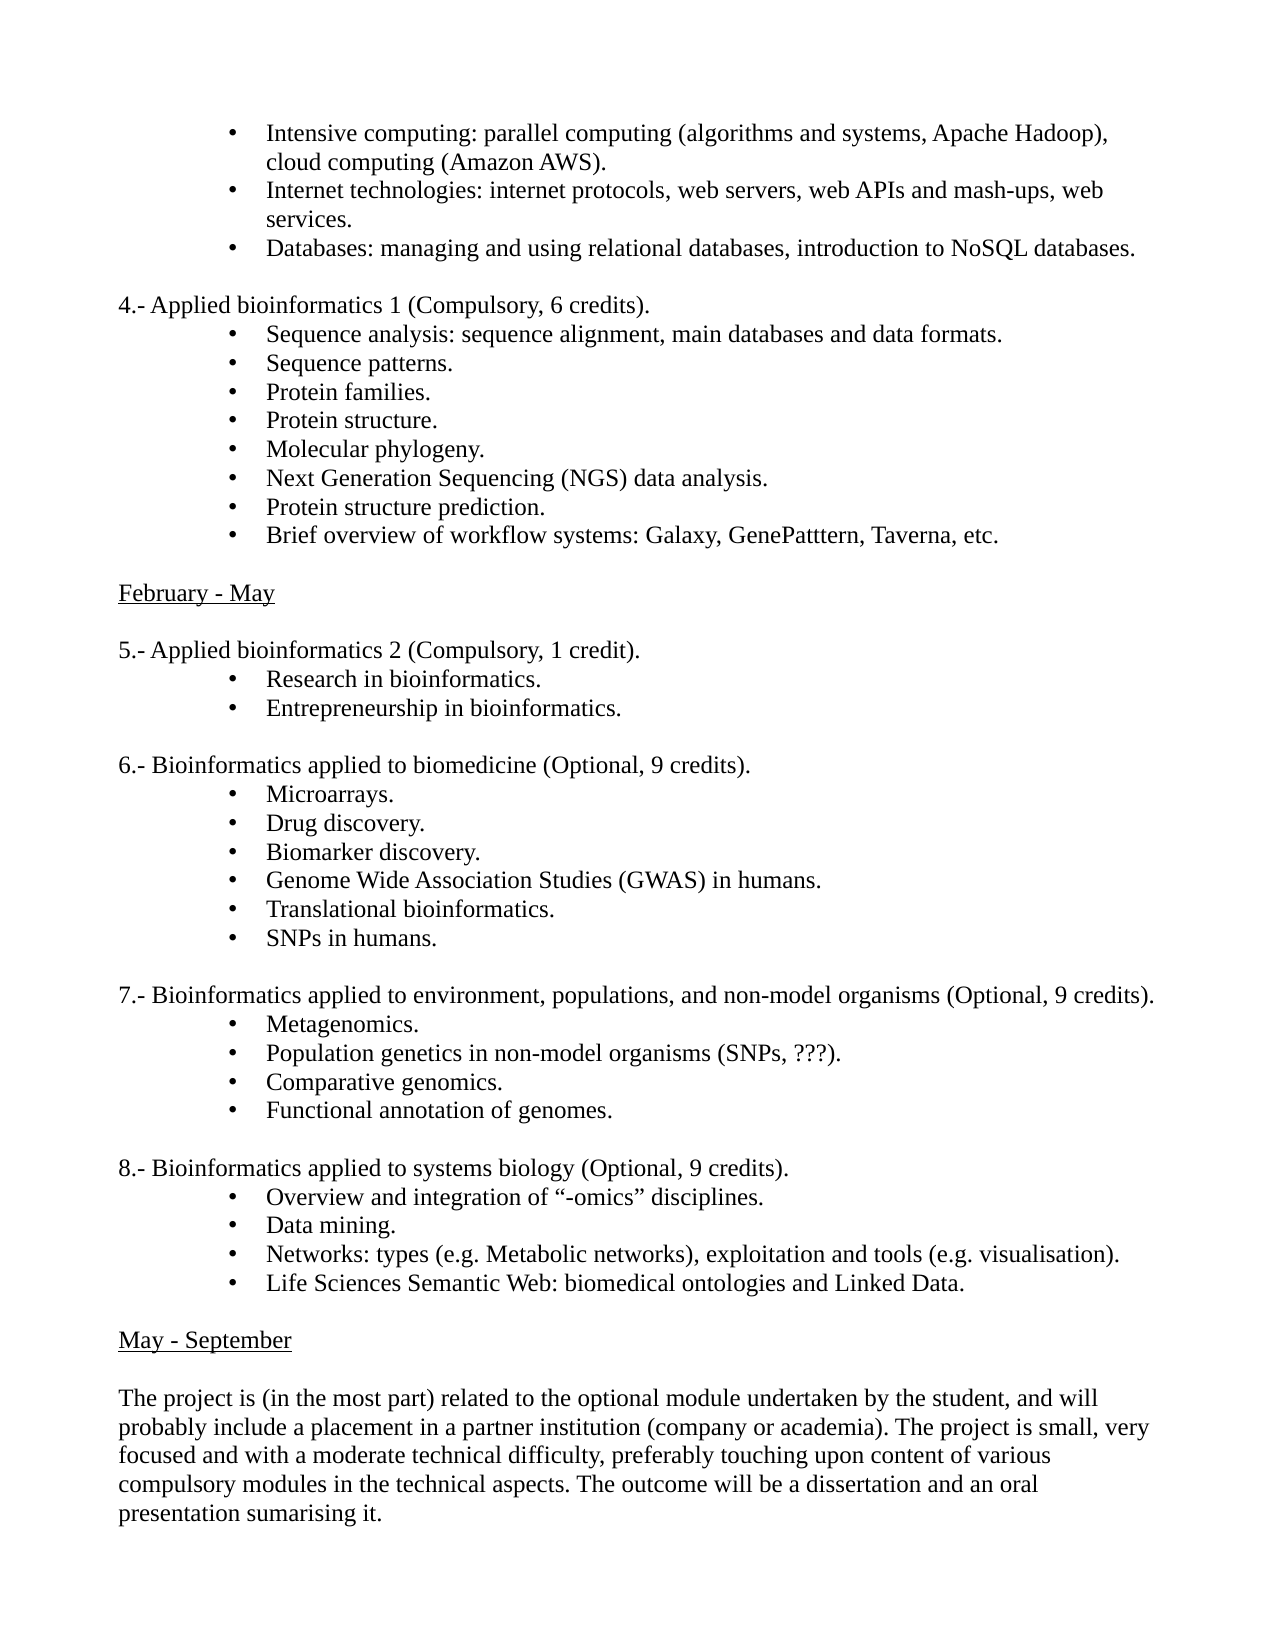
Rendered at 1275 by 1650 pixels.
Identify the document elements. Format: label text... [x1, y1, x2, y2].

list Protein families. [228, 377, 1157, 406]
list Sequence patterns. [228, 348, 1157, 377]
list Comparative genomics. [228, 1067, 1157, 1096]
list Networks: types (e.g. Metabolic networks), exploitation and tools (e.g. visualisation). [228, 1239, 1157, 1268]
list Intensive computing: parallel computing (algorithms and systems, Apache Hadoop), cloud computing (Amazon AWS). [228, 118, 1157, 176]
list Microarrays. [228, 779, 1157, 808]
list Brief overview of workflow systems: Galaxy, GenePatttern, Taverna, etc. [228, 521, 1157, 549]
list Life Sciences Semantic Web: biomedical ontologies and Linked Data. [228, 1268, 1157, 1297]
list Biomarker discovery. [228, 837, 1157, 866]
list Entrepreneurship in bioinformatics. [228, 693, 1157, 722]
list SNPs in humans. [228, 923, 1157, 952]
list Protein structure prediction. [228, 492, 1157, 521]
text May - September [118, 1326, 1157, 1354]
list Translational bioinformatics. [228, 894, 1157, 923]
list Overview and integration of “-omics” disciplines. [228, 1182, 1157, 1211]
list Genome Wide Association Studies (GWAS) in humans. [228, 866, 1157, 894]
list Protein structure. [228, 406, 1157, 434]
list Functional annotation of genomes. [228, 1096, 1157, 1124]
list Next Generation Sequencing (NGS) data analysis. [228, 463, 1157, 492]
list Drug discovery. [228, 808, 1157, 837]
list Internet technologies: internet protocols, web servers, web APIs and mash-ups, web services. [228, 176, 1157, 233]
list Molecular phylogeny. [228, 434, 1157, 463]
list Data mining. [228, 1211, 1157, 1239]
list Population genetics in non-model organisms (SNPs, ???). [228, 1038, 1157, 1067]
text 8.- Bioinformatics applied to systems biology (Optional, 9 credits). [118, 1153, 1157, 1182]
text The project is (in the most part) related to the optional module undertaken by the student, and will probably include a placement in a partner institution (company or academia). The project is small, very focused and with a moderate technical difficulty, preferably touching upon content of various compulsory modules in the technical aspects. The outcome will be a dissertation and an oral presentation sumarising it. [118, 1383, 1157, 1527]
text 6.- Bioinformatics applied to biomedicine (Optional, 9 credits). [118, 751, 1157, 779]
list Databases: managing and using relational databases, introduction to NoSQL databases. [228, 233, 1157, 262]
list Research in bioinformatics. [228, 664, 1157, 693]
text 5.- Applied bioinformatics 2 (Compulsory, 1 credit). [118, 636, 1157, 664]
list Sequence analysis: sequence alignment, main databases and data formats. [228, 319, 1157, 348]
list Metagenomics. [228, 1009, 1157, 1038]
text February - May [118, 578, 1157, 607]
text 4.- Applied bioinformatics 1 (Compulsory, 6 credits). [118, 291, 1157, 319]
text 7.- Bioinformatics applied to environment, populations, and non-model organisms (Optional, 9 credits). [118, 981, 1157, 1009]
